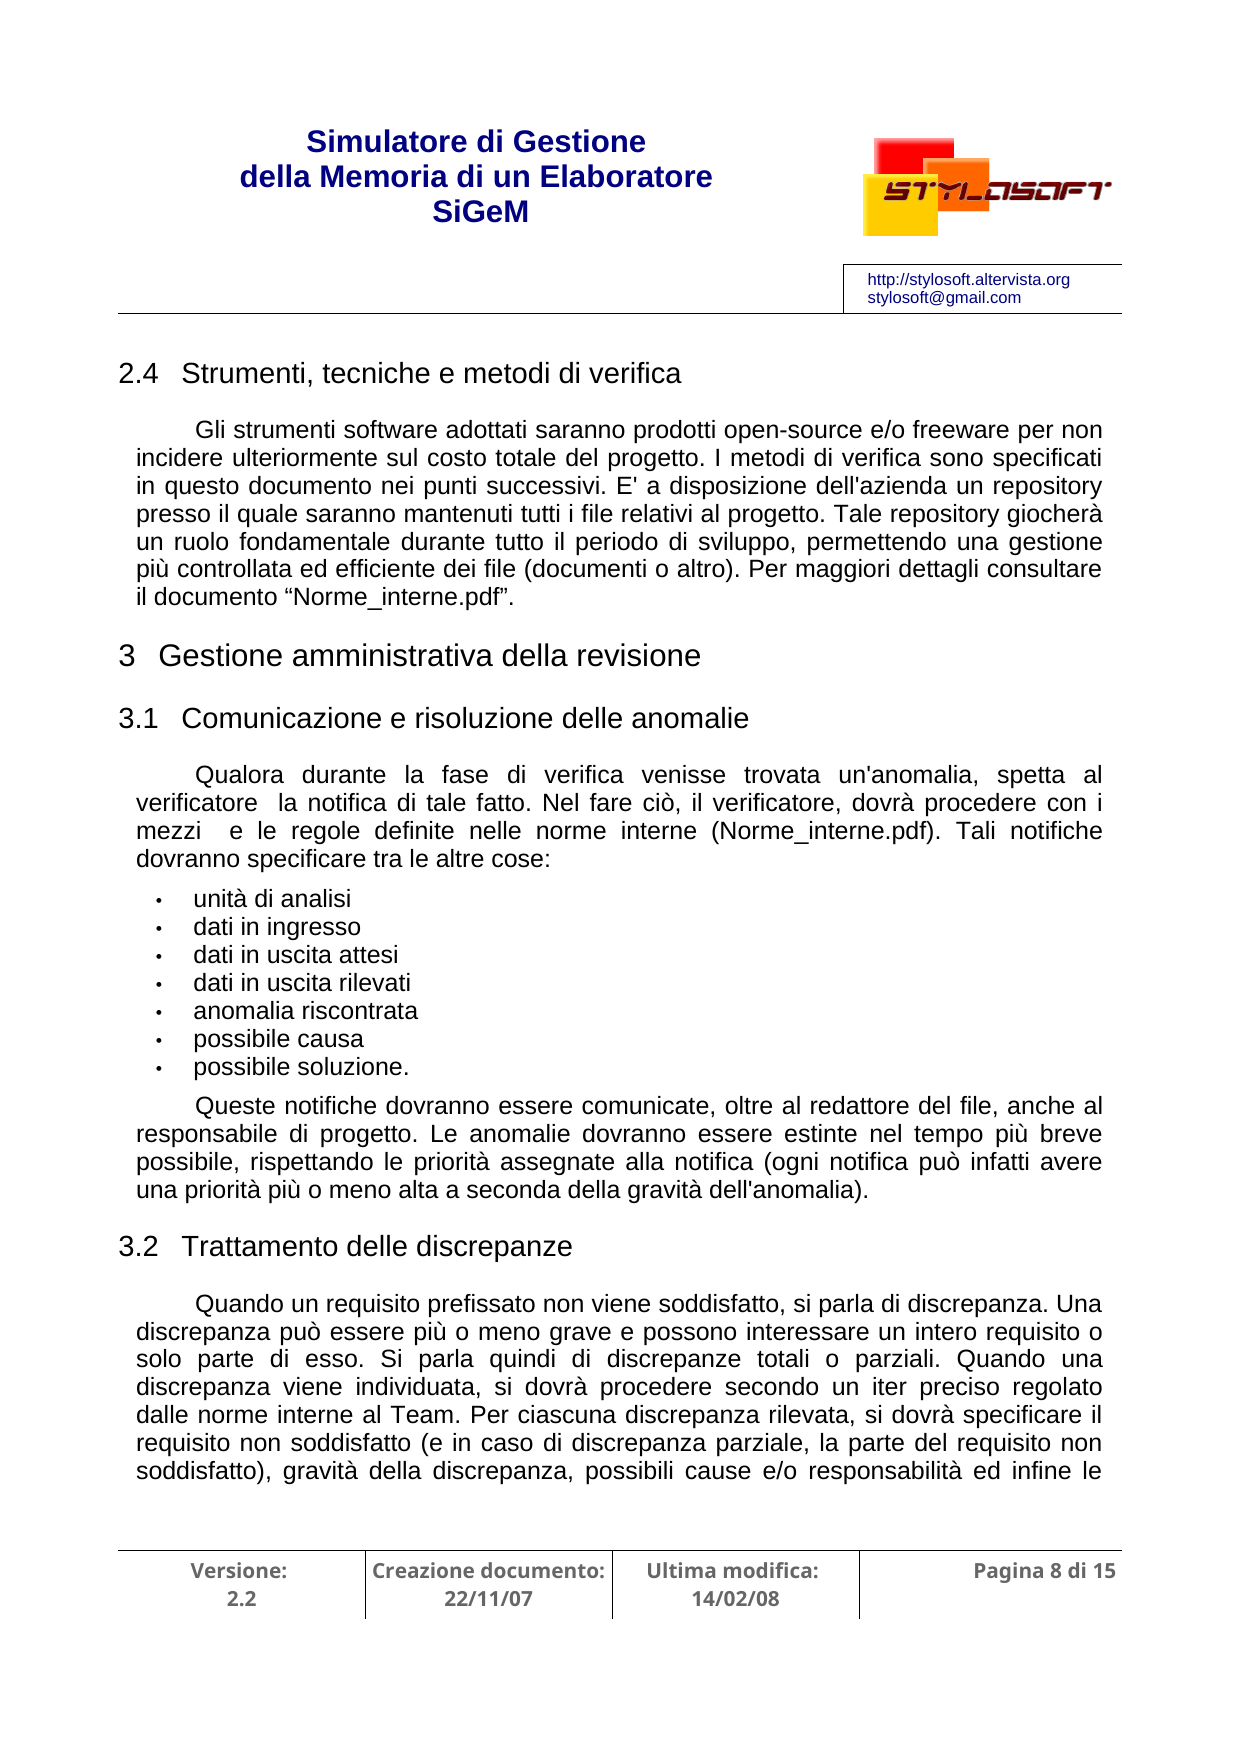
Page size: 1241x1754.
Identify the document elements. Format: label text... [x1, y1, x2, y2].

subtitle Gestione amministrativa della revisione [118, 638, 1122, 673]
list possibile causa [156, 1024, 1122, 1052]
subtitle Comunicazione e risoluzione delle anomalie [118, 702, 1122, 735]
text Qualora durante la fase di verifica venisse trovata un'anomalia, spetta al verificatore la notifica di tale fatto. Nel fare ciò, il verificatore, dovrà procedere con i mezzi e le regole definite nelle norme interne (Norme_interne.pdf). Tali notifiche dovranno specificare tra le altre cose: [136, 761, 1104, 873]
text Queste notifiche dovranno essere comunicate, oltre al redattore del file, anche al responsabile di progetto. Le anomalie dovranno essere estinte nel tempo più breve possibile, rispettando le priorità assegnate alla notifica (ogni notifica può infatti avere una priorità più o meno alta a seconda della gravità dell'anomalia). [136, 1092, 1104, 1204]
subtitle Strumenti, tecniche e metodi di verifica [118, 357, 1122, 389]
text Gli strumenti software adottati saranno prodotti open-source e/o freeware per non incidere ulteriormente sul costo totale del progetto. I metodi di verifica sono specificati in questo documento nei punti successivi. E' a disposizione dell'azienda un repository presso il quale saranno mantenuti tutti i file relativi al progetto. Tale repository giocherà un ruolo fondamentale durante tutto il periodo di sviluppo, permettendo una gestione più controllata ed efficiente dei file (documenti o altro). Per maggiori dettagli consultare il documento “Norme_interne.pdf”. [136, 416, 1104, 611]
picture [848, 123, 1117, 247]
subtitle Trattamento delle discrepanze [118, 1230, 1122, 1263]
list unità di analisi [156, 885, 1122, 913]
list possibile soluzione. [156, 1052, 1122, 1080]
list anomalia riscontrata [156, 996, 1122, 1024]
list dati in ingresso [156, 913, 1122, 941]
list dati in uscita rilevati [156, 968, 1122, 996]
list dati in uscita attesi [156, 941, 1122, 968]
text Quando un requisito prefissato non viene soddisfatto, si parla di discrepanza. Una discrepanza può essere più o meno grave e possono interessare un intero requisito o solo parte di esso. Si parla quindi di discrepanze totali o parziali. Quando una discrepanza viene individuata, si dovrà procedere secondo un iter preciso regolato dalle norme interne al Team. Per ciascuna discrepanza rilevata, si dovrà specificare il requisito non soddisfatto (e in caso di discrepanza parziale, la parte del requisito non soddisfatto), gravità della discrepanza, possibili cause e/o responsabilità ed infine le [136, 1289, 1104, 1485]
